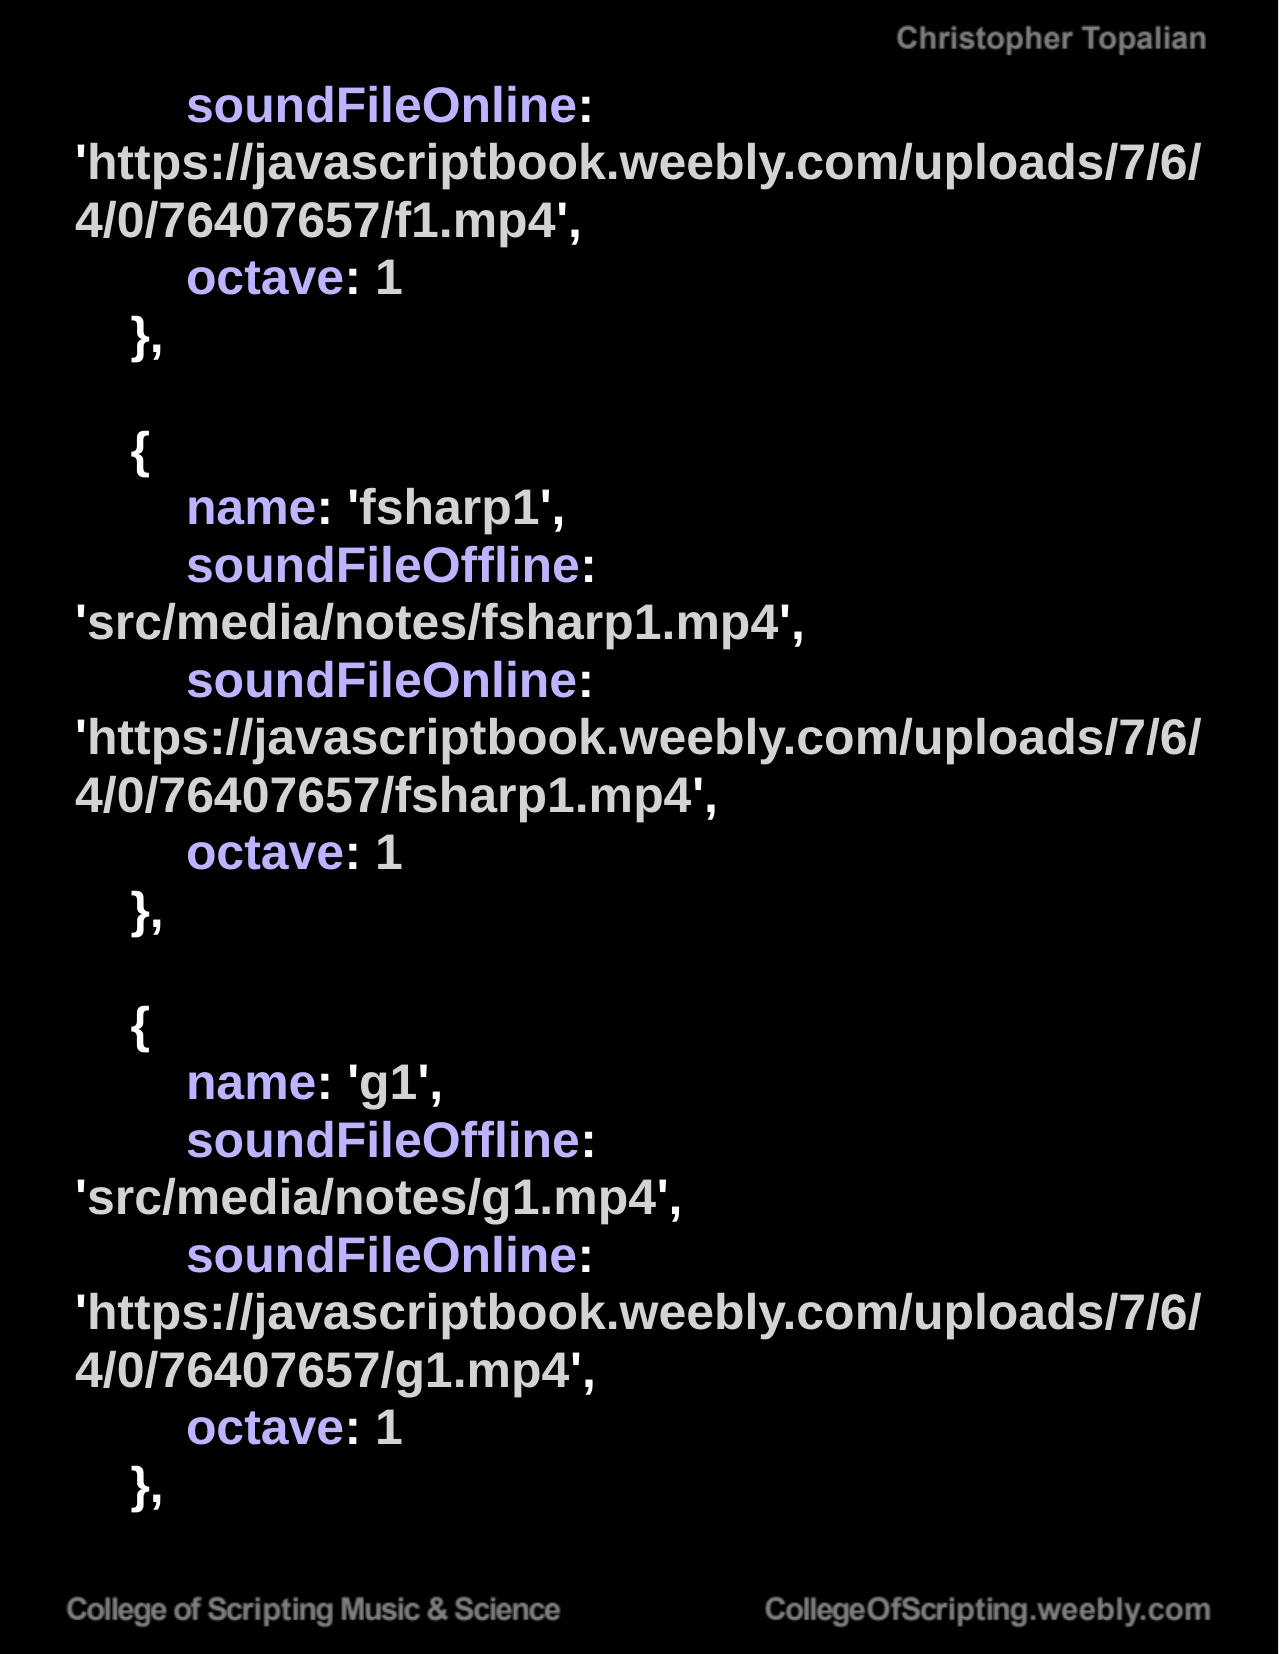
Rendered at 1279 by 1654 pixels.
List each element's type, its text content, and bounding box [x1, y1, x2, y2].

text { [75, 420, 1203, 477]
text soundFileOnline: 'https://javascriptbook.weebly.com/uploads/7/6/4/0/76407657/fsharp1.mp4', [75, 650, 1203, 822]
text }, [75, 880, 1203, 937]
text soundFileOffline: 'src/media/notes/fsharp1.mp4', [75, 535, 1203, 650]
text }, [75, 1455, 1203, 1512]
text soundFileOffline: 'src/media/notes/g1.mp4', [75, 1110, 1203, 1225]
text name: 'g1', [75, 1052, 1203, 1110]
text octave: 1 [75, 1397, 1203, 1455]
text }, [75, 305, 1203, 362]
text soundFileOnline: 'https://javascriptbook.weebly.com/uploads/7/6/4/0/76407657/g1.mp4', [75, 1225, 1203, 1397]
text octave: 1 [75, 822, 1203, 880]
text soundFileOnline: 'https://javascriptbook.weebly.com/uploads/7/6/4/0/76407657/f1.mp4', [75, 75, 1203, 247]
text octave: 1 [75, 247, 1203, 305]
text { [75, 995, 1203, 1052]
text name: 'fsharp1', [75, 477, 1203, 535]
